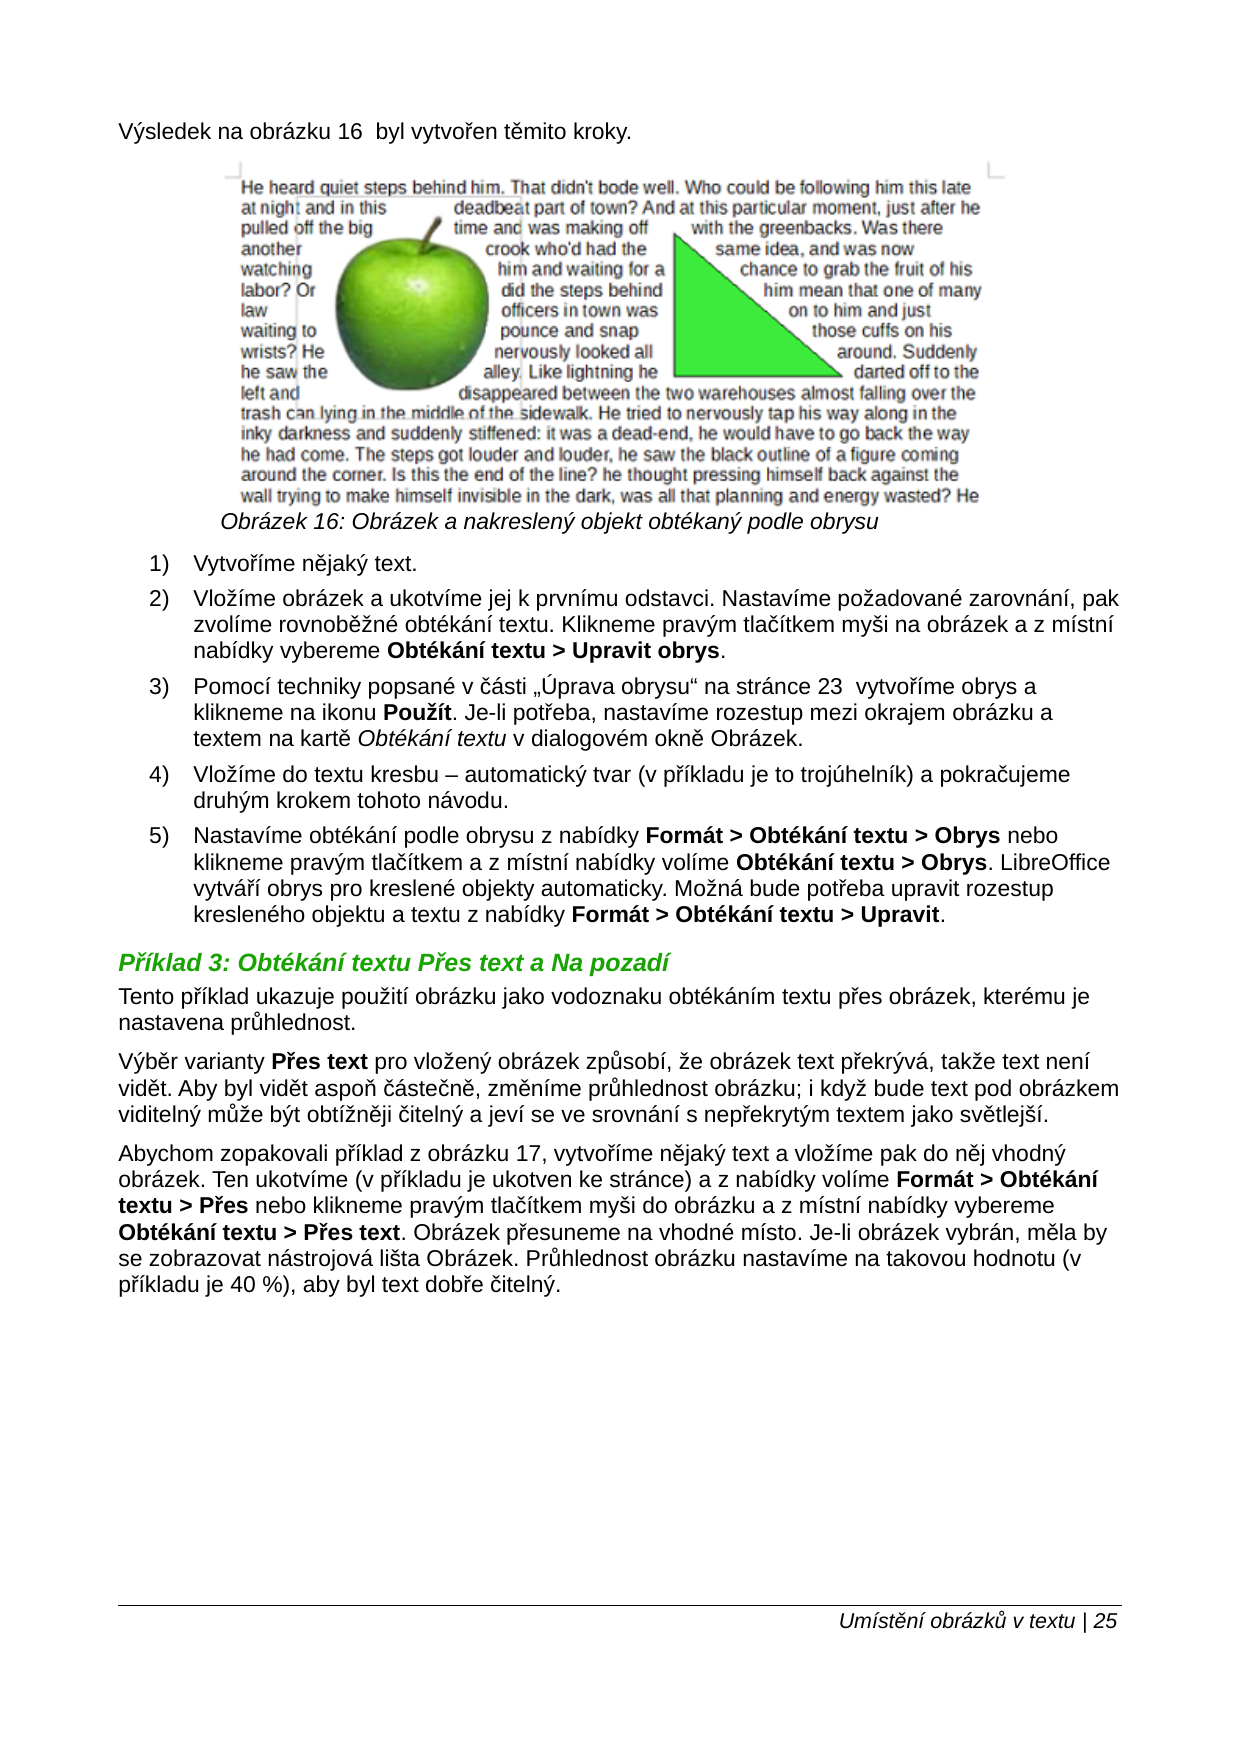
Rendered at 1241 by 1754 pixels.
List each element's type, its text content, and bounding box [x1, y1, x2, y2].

text Abychom zopakovali příklad z obrázku 17, vytvoříme nějaký text a vložíme pak do něj vhodný obrázek. Ten ukotvíme (v příkladu je ukotven ke stránce) a z nabídky volíme Formát > Obtékání textu > Přes nebo klikneme pravým tlačítkem myši do obrázku a z místní nabídky vybereme Obtékání textu > Přes text. Obrázek přesuneme na vhodné místo. Je-li obrázek vybrán, měla by se zobrazovat nástrojová lišta Obrázek. Průhlednost obrázku nastavíme na takovou hodnotu (v příkladu je 40 %), aby byl text dobře čitelný. [118, 1140, 1122, 1298]
picture [220, 157, 1020, 509]
subtitle Příklad 3: Obtékání textu Přes text a Na pozadí [118, 948, 1122, 977]
list Vložíme do textu kresbu – automatický tvar (v příkladu je to trojúhelník) a pokračujeme druhým krokem tohoto návodu. [169, 761, 1122, 813]
list Pomocí techniky popsané v části „Úprava obrysu“ na stránce 22 vytvoříme obrys a klikneme na ikonu Použít. Je-li potřeba, nastavíme rozestup mezi okrajem obrázku a textem na kartě Obtékání textu v dialogovém okně Obrázek. [169, 673, 1122, 752]
list Nastavíme obtékání podle obrysu z nabídky Formát > Obtékání textu > Obrys nebo klikneme pravým tlačítkem a z místní nabídky volíme Obtékání textu > Obrys. LibreOffice vytváří obrys pro kreslené objekty automaticky. Možná bude potřeba upravit rozestup kresleného objektu a textu z nabídky Formát > Obtékání textu > Upravit. [169, 822, 1122, 928]
list Vložíme obrázek a ukotvíme jej k prvnímu odstavci. Nastavíme požadované zarovnání, pak zvolíme rovnoběžné obtékání textu. Klikneme pravým tlačítkem myši na obrázek a z místní nabídky vybereme Obtékání textu > Upravit obrys. [169, 585, 1122, 664]
text Tento příklad ukazuje použití obrázku jako vodoznaku obtékáním textu přes obrázek, kterému je nastavena průhlednost. [118, 983, 1122, 1036]
text Výběr varianty Přes text pro vložený obrázek způsobí, že obrázek text překrývá, takže text není vidět. Aby byl vidět aspoň částečně, změníme průhlednost obrázku; i když bude text pod obrázkem viditelný může být obtížněji čitelný a jeví se ve srovnání s nepřekrytým textem jako světlejší. [118, 1048, 1122, 1127]
list Vytvoříme nějaký text. [169, 549, 1122, 576]
list Výsledek na obrázku 16 byl vytvořen těmito kroky. [118, 118, 1122, 144]
text Obrázek 16: Obrázek a nakreslený objekt obtékaný podle obrysu [220, 509, 1020, 535]
